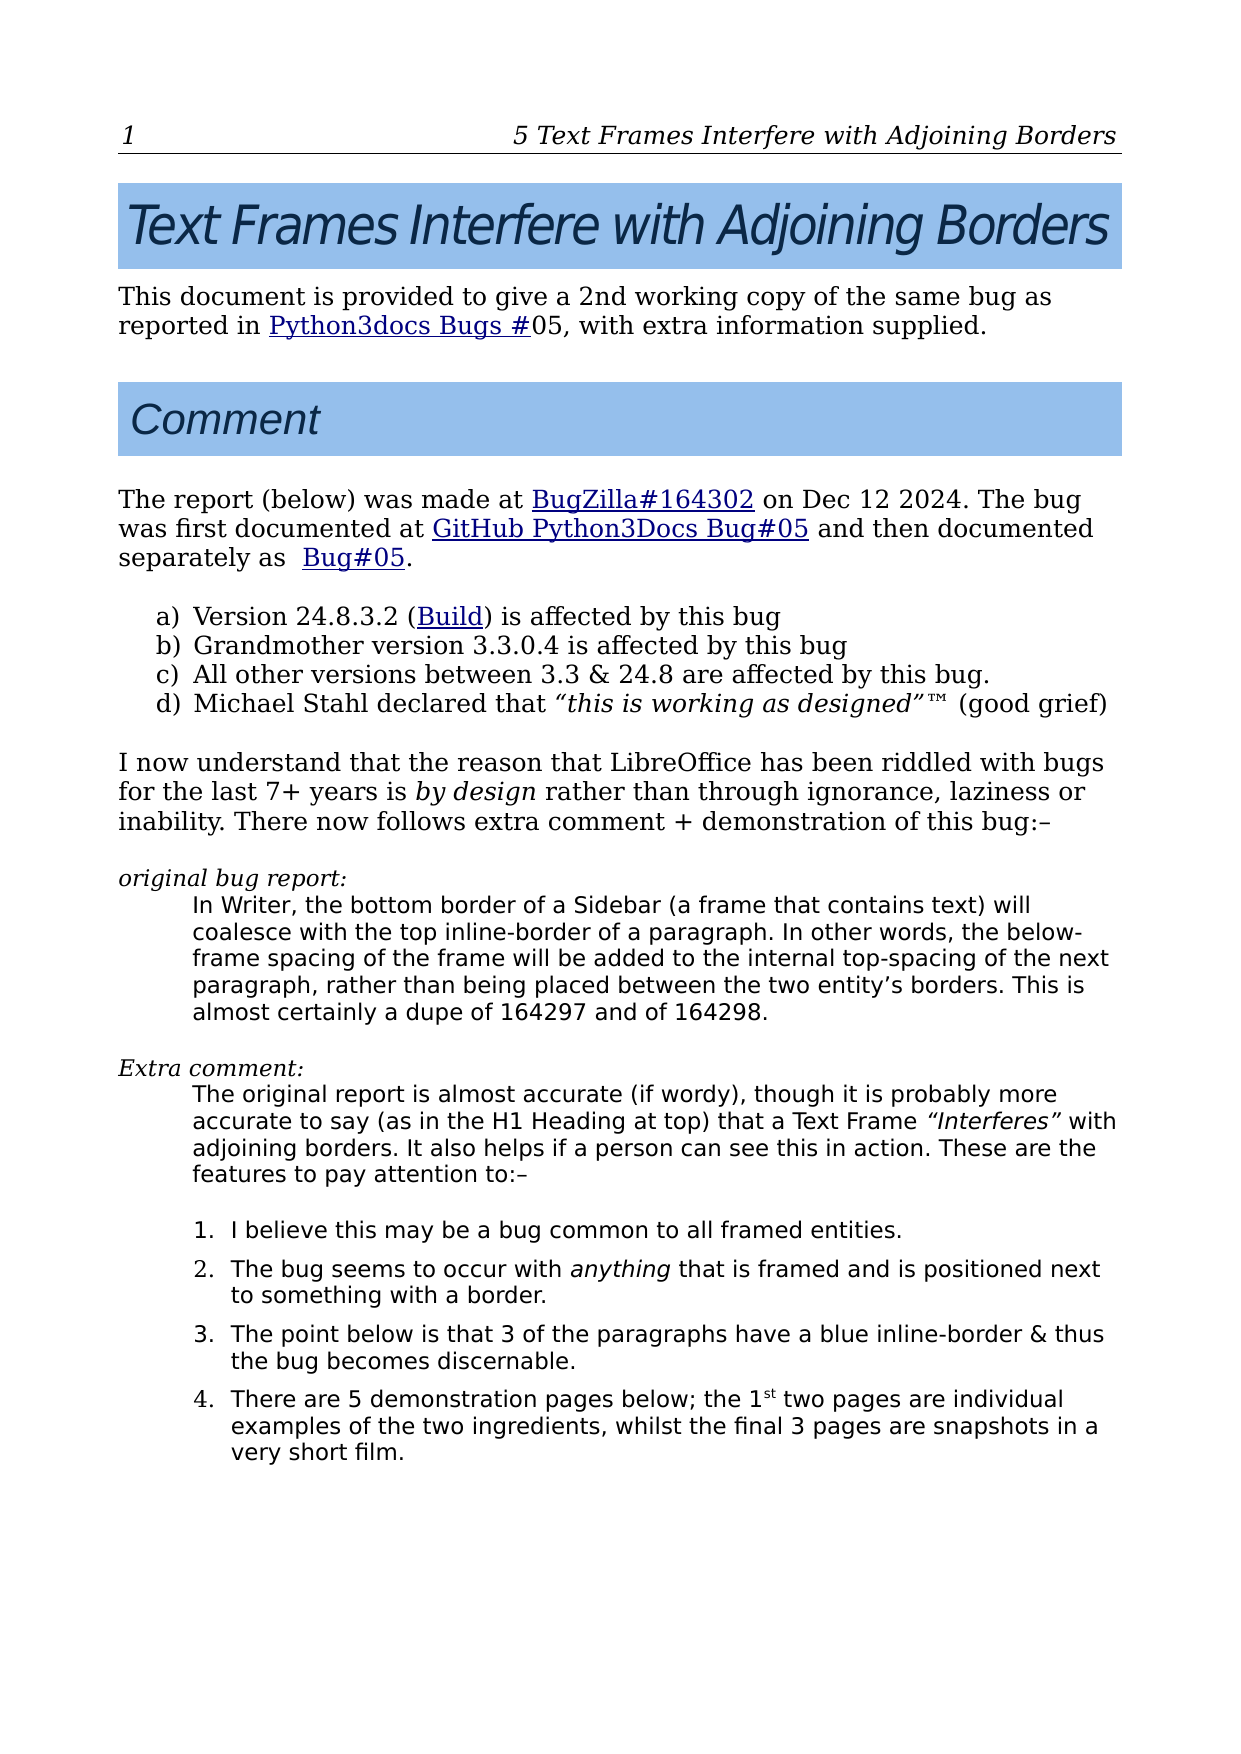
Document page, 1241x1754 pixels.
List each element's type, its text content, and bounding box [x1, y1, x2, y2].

list There are 5 demonstration pages below; the 1st two pages are individual examples of the two ingredients, whilst the final 3 pages are snapshots in a very short film. [193, 1386, 1122, 1466]
text The original report is almost accurate (if wordy), though it is probably more accurate to say (as in the H1 Heading at top) that a Text Frame “Interferes” with adjoining borders. It also helps if a person can see this in action. These are the features to pay attention to:– [192, 1081, 1122, 1188]
text In Writer, the bottom border of a Sidebar (a frame that contains text) will coalesce with the top inline-border of a paragraph. In other words, the below-frame spacing of the frame will be added to the internal top-spacing of the next paragraph, rather than being placed between the two entity’s borders. This is almost certainly a dupe of 164297 and of 164298. [192, 892, 1122, 1025]
list I believe this may be a bug common to all framed entities. [193, 1218, 1122, 1244]
list The bug seems to occur with anything that is framed and is positioned next to something with a border. [193, 1256, 1122, 1309]
subtitle Text Frames Interfere with Adjoining Borders [118, 183, 1122, 269]
text I now understand that the reason that LibreOffice has been riddled with bugs for the last 7+ years is by design rather than through ignorance, laziness or inability. There now follows extra comment + demonstration of this bug:– [118, 748, 1122, 836]
text Extra comment: [118, 1055, 1122, 1081]
list Version 24.8.3.2 (Build) is affected by this bug [156, 602, 1122, 631]
text The report (below) was made at BugZilla#164302 on Dec 12 2024. The bug was first documented at GitHub Python3Docs Bug#05 and then documented separately as Bug#05. [118, 485, 1122, 573]
subtitle Comment [118, 382, 1122, 456]
list All other versions between 3.3 & 24.8 are affected by this bug. [156, 661, 1122, 690]
list Michael Stahl declared that “this is working as designed”™ (good grief) [156, 690, 1122, 719]
list Grandmother version 3.3.0.4 is affected by this bug [156, 631, 1122, 661]
list The point below is that 3 of the paragraphs have a blue inline-border & thus the bug becomes discernable. [193, 1321, 1122, 1374]
text This document is provided to give a 2nd working copy of the same bug as reported in Python3docs Bugs #05, with extra information supplied. [118, 282, 1122, 340]
text original bug report: [118, 865, 1122, 892]
